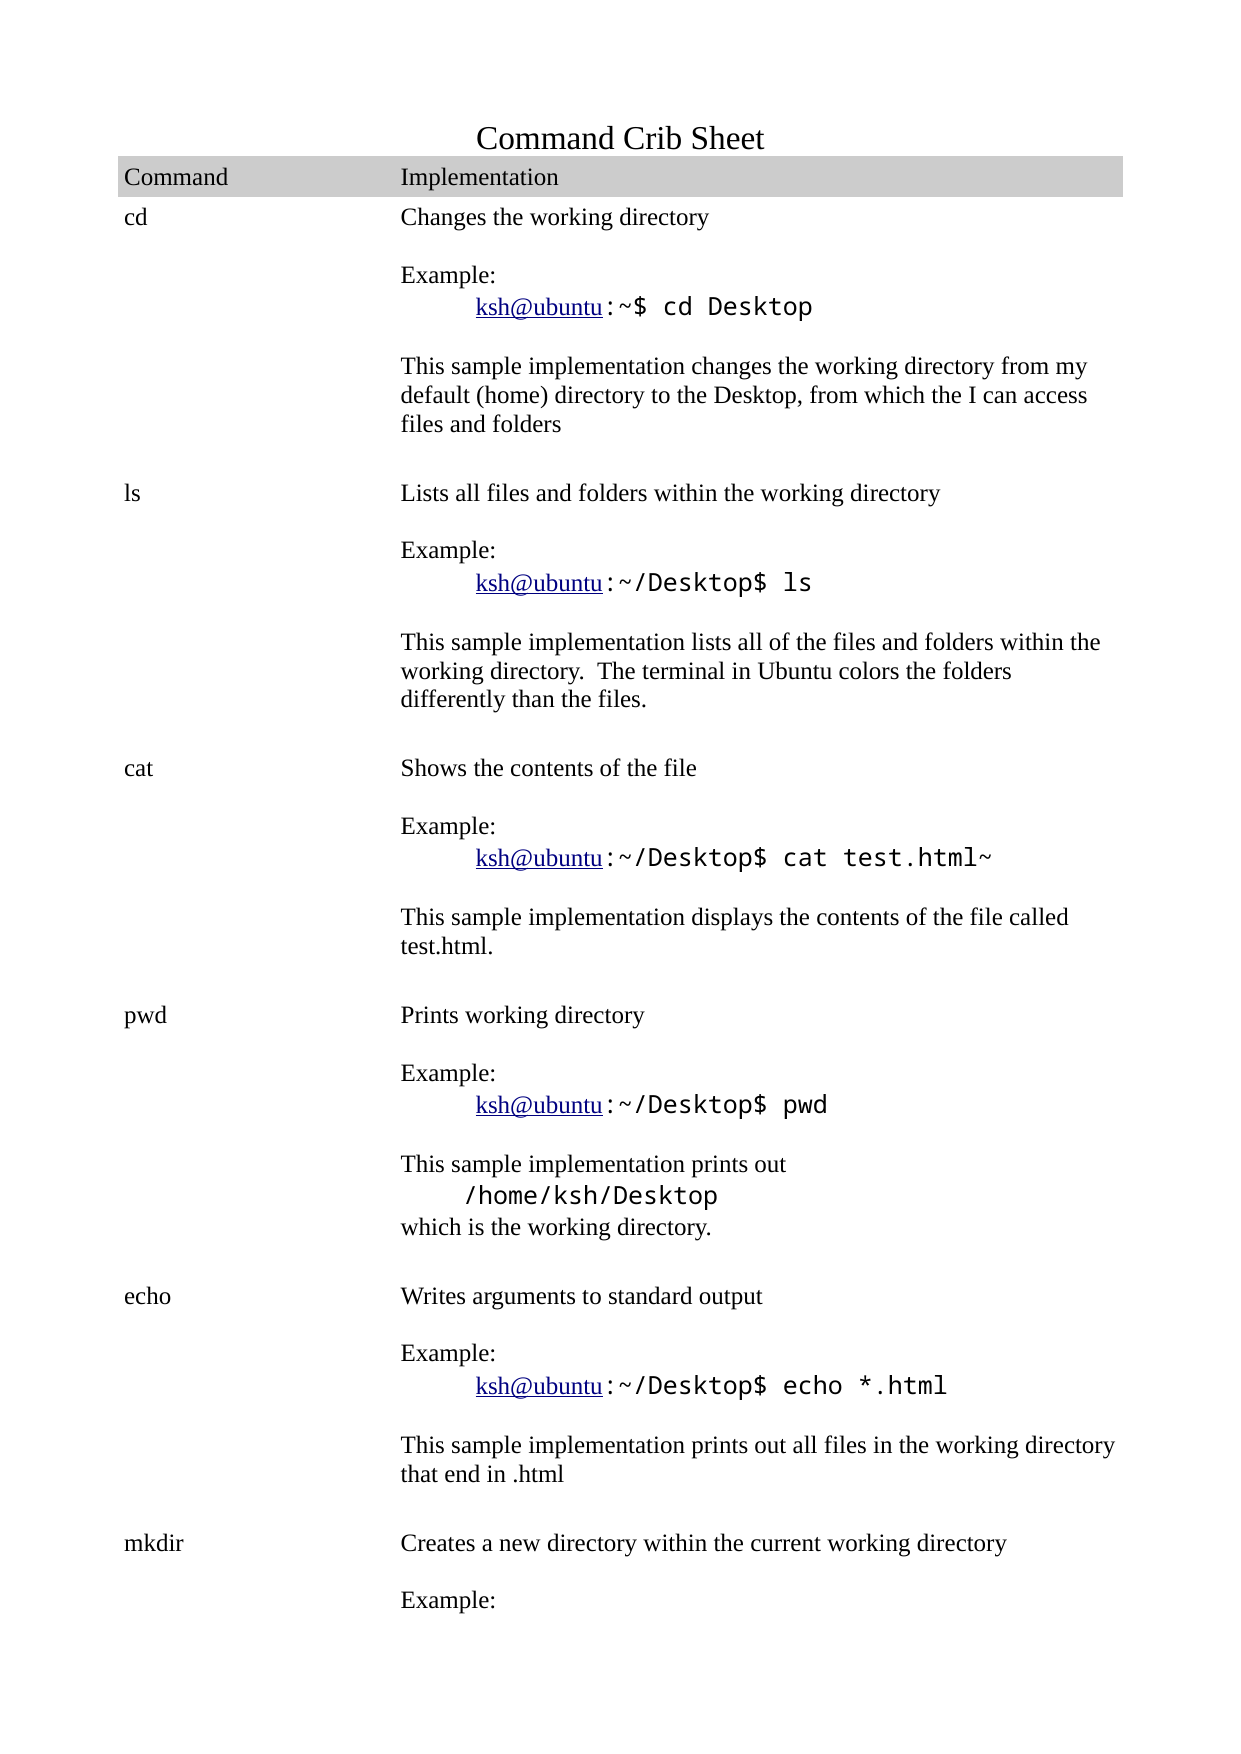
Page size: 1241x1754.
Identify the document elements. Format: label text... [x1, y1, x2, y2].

table_cell echo [118, 1275, 395, 1522]
table_cell pwd [118, 995, 395, 1275]
table_cell Creates a new directory within the current working directory Example: [395, 1522, 1123, 1620]
table_cell Shows the contents of the file Example: ksh@ubuntu:~/Desktop$ cat test.html~ This sample implementation displays the contents of the file called test.html. [395, 748, 1123, 994]
table_cell ls [118, 472, 395, 748]
table_cell mkdir [118, 1522, 395, 1620]
table_cell cat [118, 748, 395, 994]
table_header Command [118, 156, 395, 197]
table_cell Changes the working directory Example: ksh@ubuntu:~$ cd Desktop This sample implementation changes the working directory from my default (home) directory to the Desktop, from which the I can access files and folders [395, 197, 1123, 472]
table_cell cd [118, 197, 395, 472]
table_cell Writes arguments to standard output Example: ksh@ubuntu:~/Desktop$ echo *.html This sample implementation prints out all files in the working directory that end in .html [395, 1275, 1123, 1522]
table_header Implementation [395, 156, 1123, 197]
table_cell Prints working directory Example: ksh@ubuntu:~/Desktop$ pwd This sample implementation prints out /home/ksh/Desktop which is the working directory. [395, 995, 1123, 1275]
text Command Crib Sheet [118, 118, 1122, 156]
table_cell Lists all files and folders within the working directory Example: ksh@ubuntu:~/Desktop$ ls This sample implementation lists all of the files and folders within the working directory. The terminal in Ubuntu colors the folders differently than the files. [395, 472, 1123, 748]
